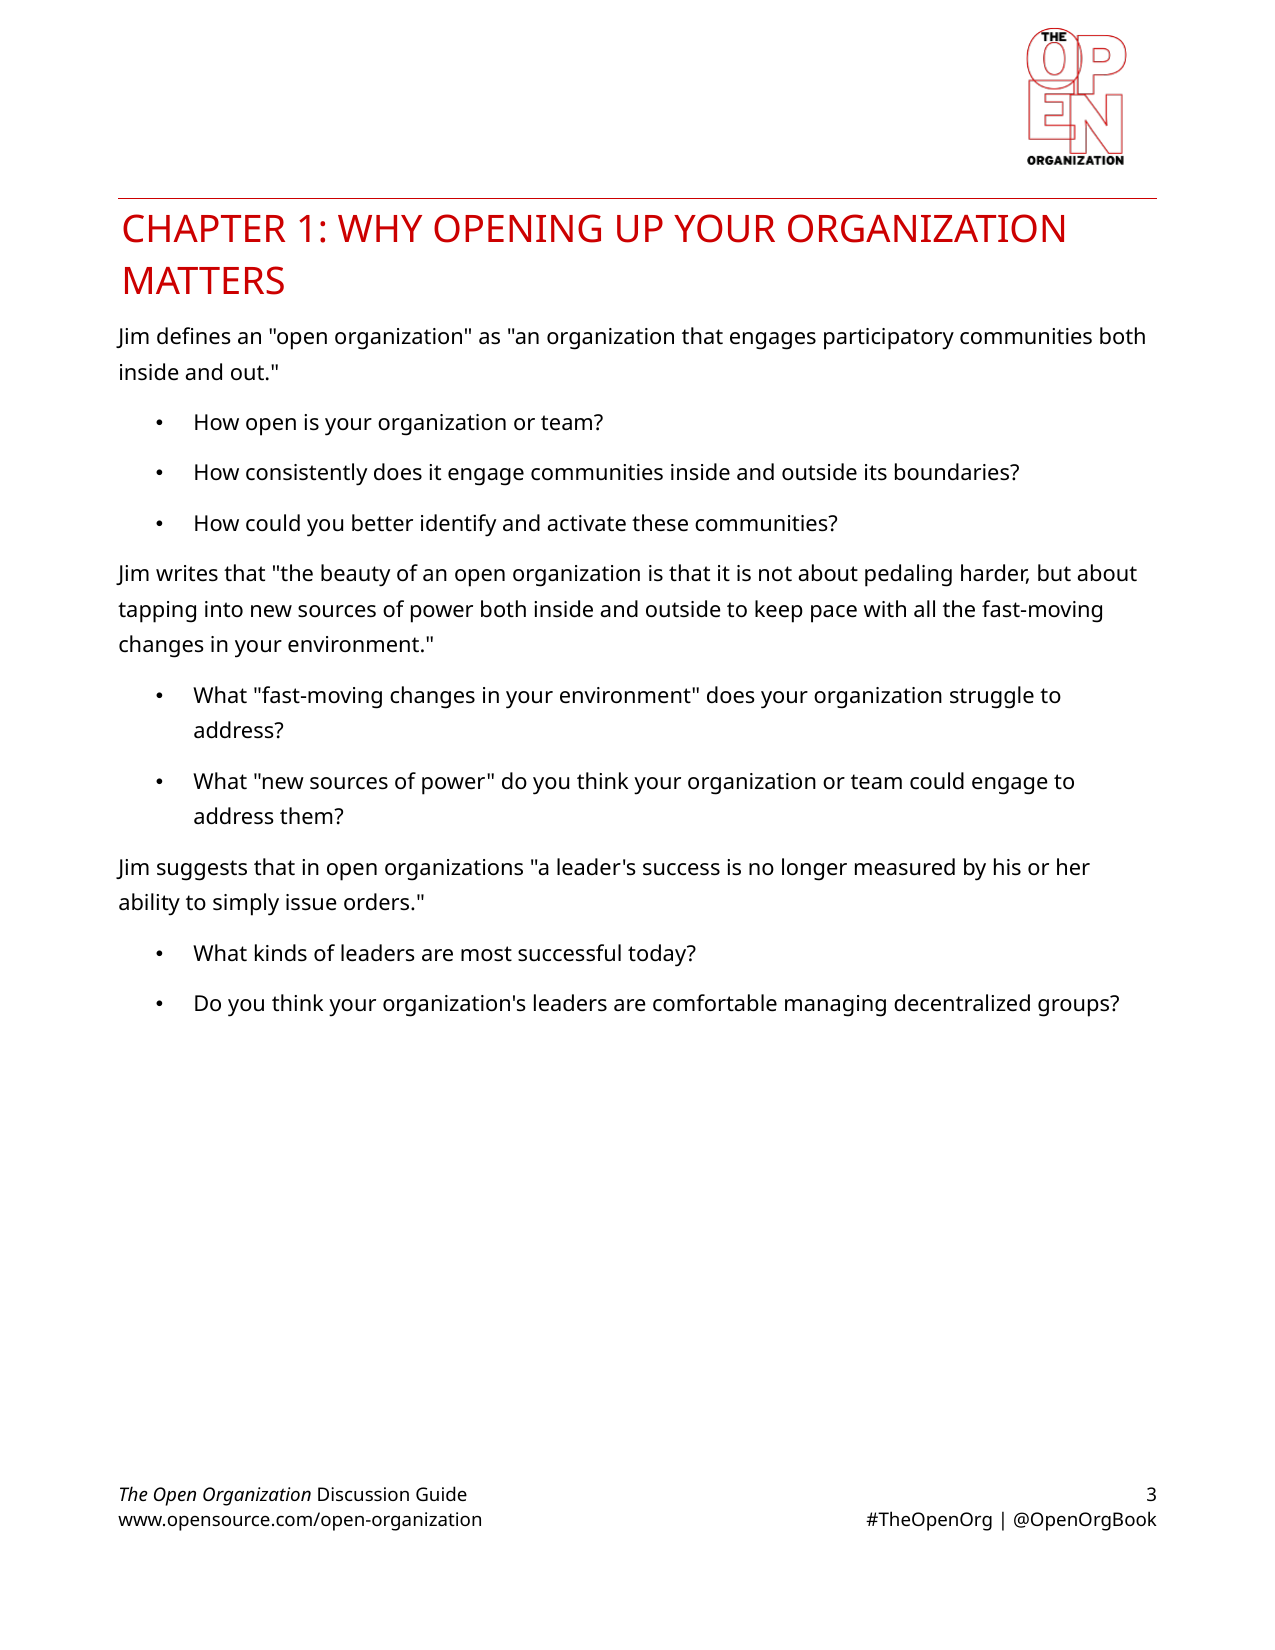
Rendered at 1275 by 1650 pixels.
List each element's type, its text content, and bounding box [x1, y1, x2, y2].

text Jim defines an "open organization" as "an organization that engages participatory communities both inside and out." [118, 321, 1157, 386]
list What kinds of leaders are most successful today? [156, 938, 1157, 967]
list How consistently does it engage communities inside and outside its boundaries? [156, 457, 1157, 487]
list What "new sources of power" do you think your organization or team could engage to address them? [156, 766, 1157, 831]
text Jim writes that "the beauty of an open organization is that it is not about pedaling harder, but about tapping into new sources of power both inside and outside to keep pace with all the fast-moving changes in your environment." [118, 558, 1157, 659]
list What "fast-moving changes in your environment" does your organization struggle to address? [156, 679, 1157, 745]
text Jim suggests that in open organizations "a leader's success is no longer measured by his or her ability to simply issue orders." [118, 852, 1157, 917]
list How could you better identify and activate these communities? [156, 507, 1157, 537]
list Do you think your organization's leaders are comfortable managing decentralized groups? [156, 988, 1157, 1018]
list How open is your organization or team? [156, 407, 1157, 437]
subtitle Chapter 1: Why Opening Up Your Organization Matters [118, 199, 1157, 308]
picture [1001, 23, 1152, 173]
